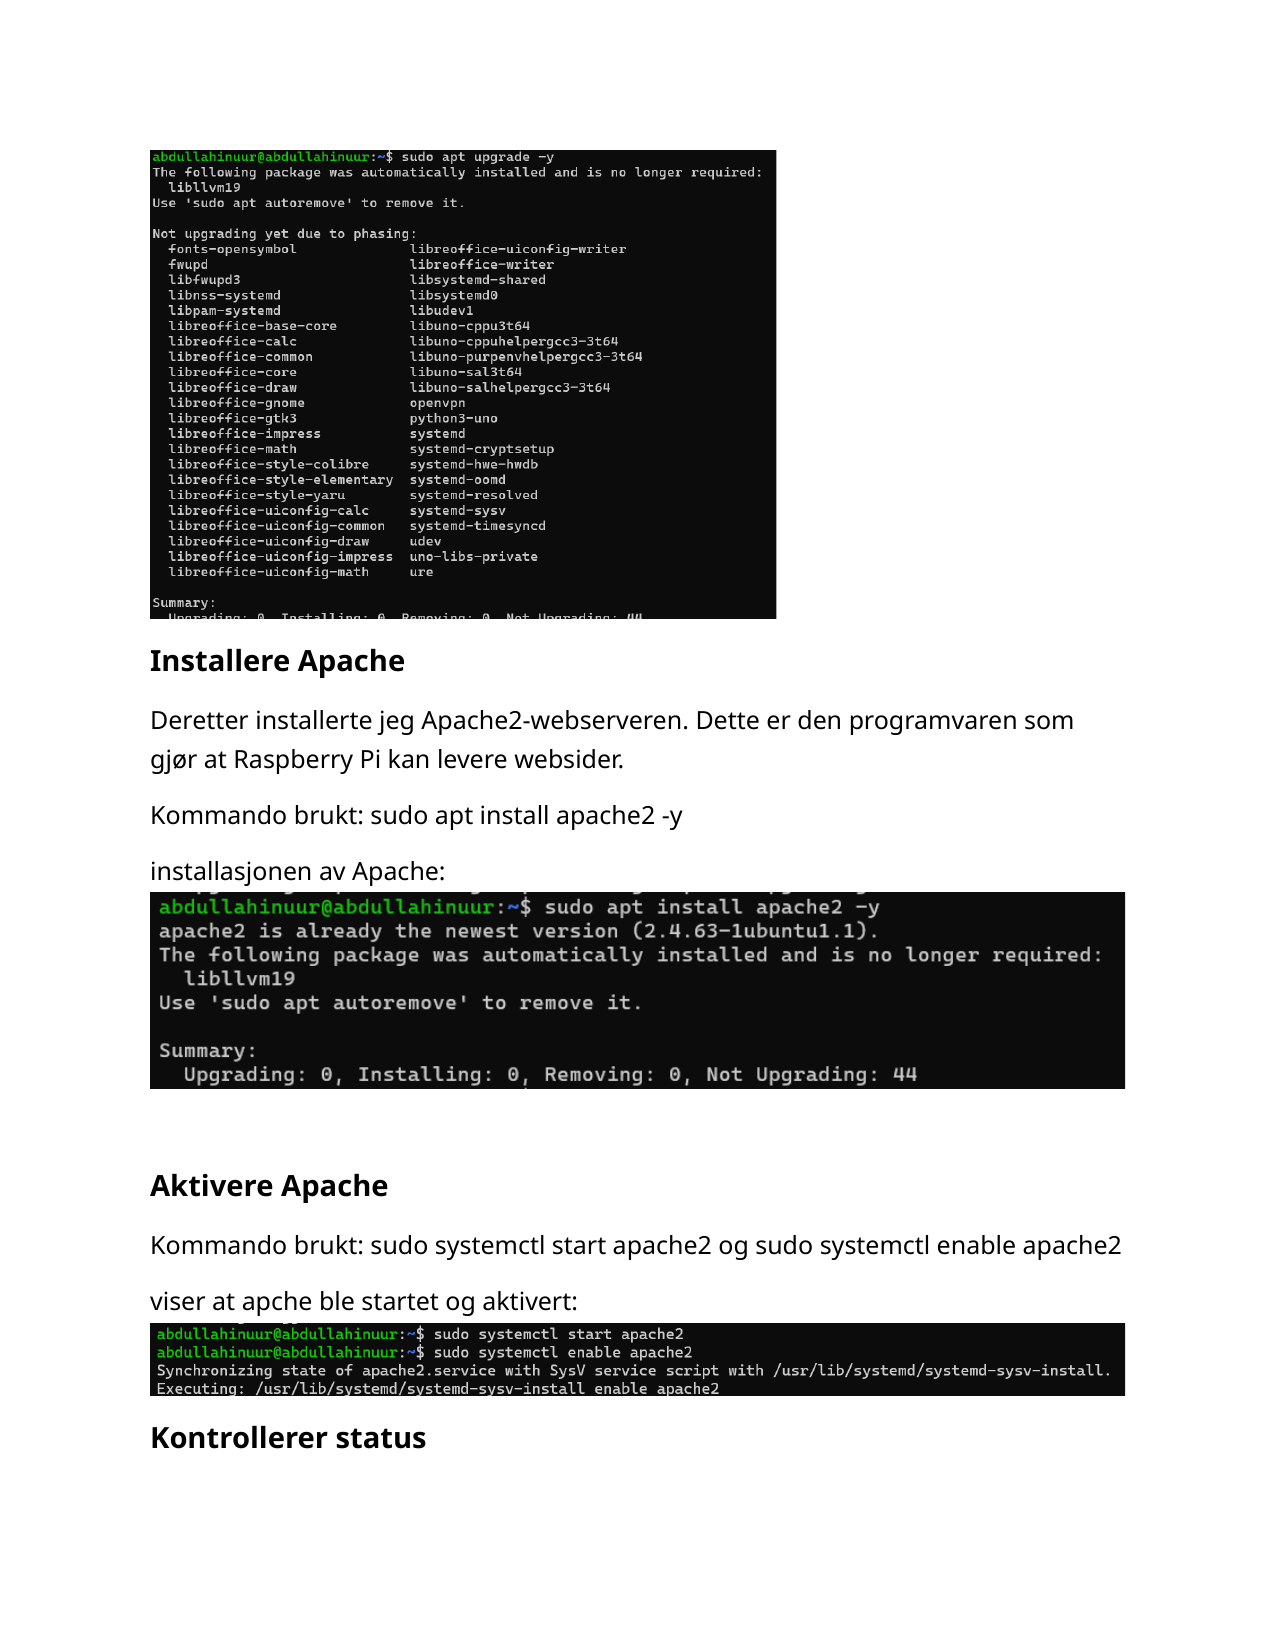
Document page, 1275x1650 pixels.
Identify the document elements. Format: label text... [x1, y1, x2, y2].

text Aktivere Apache [150, 1166, 1125, 1205]
text viser at apche ble startet og aktivert: [150, 1284, 1125, 1323]
text installasjonen av Apache: [150, 853, 1125, 892]
text Installere Apache [150, 640, 1125, 680]
text Kontrollerer status [150, 1417, 1125, 1457]
text Deretter installerte jeg Apache2-webserveren. Dette er den programvaren som gjør at Raspberry Pi kan levere websider. [150, 703, 1125, 776]
text Kommando brukt: sudo apt install apache2 -y [150, 798, 1125, 832]
text Kommando brukt: sudo systemctl start apache2 og sudo systemctl enable apache2 [150, 1228, 1125, 1262]
